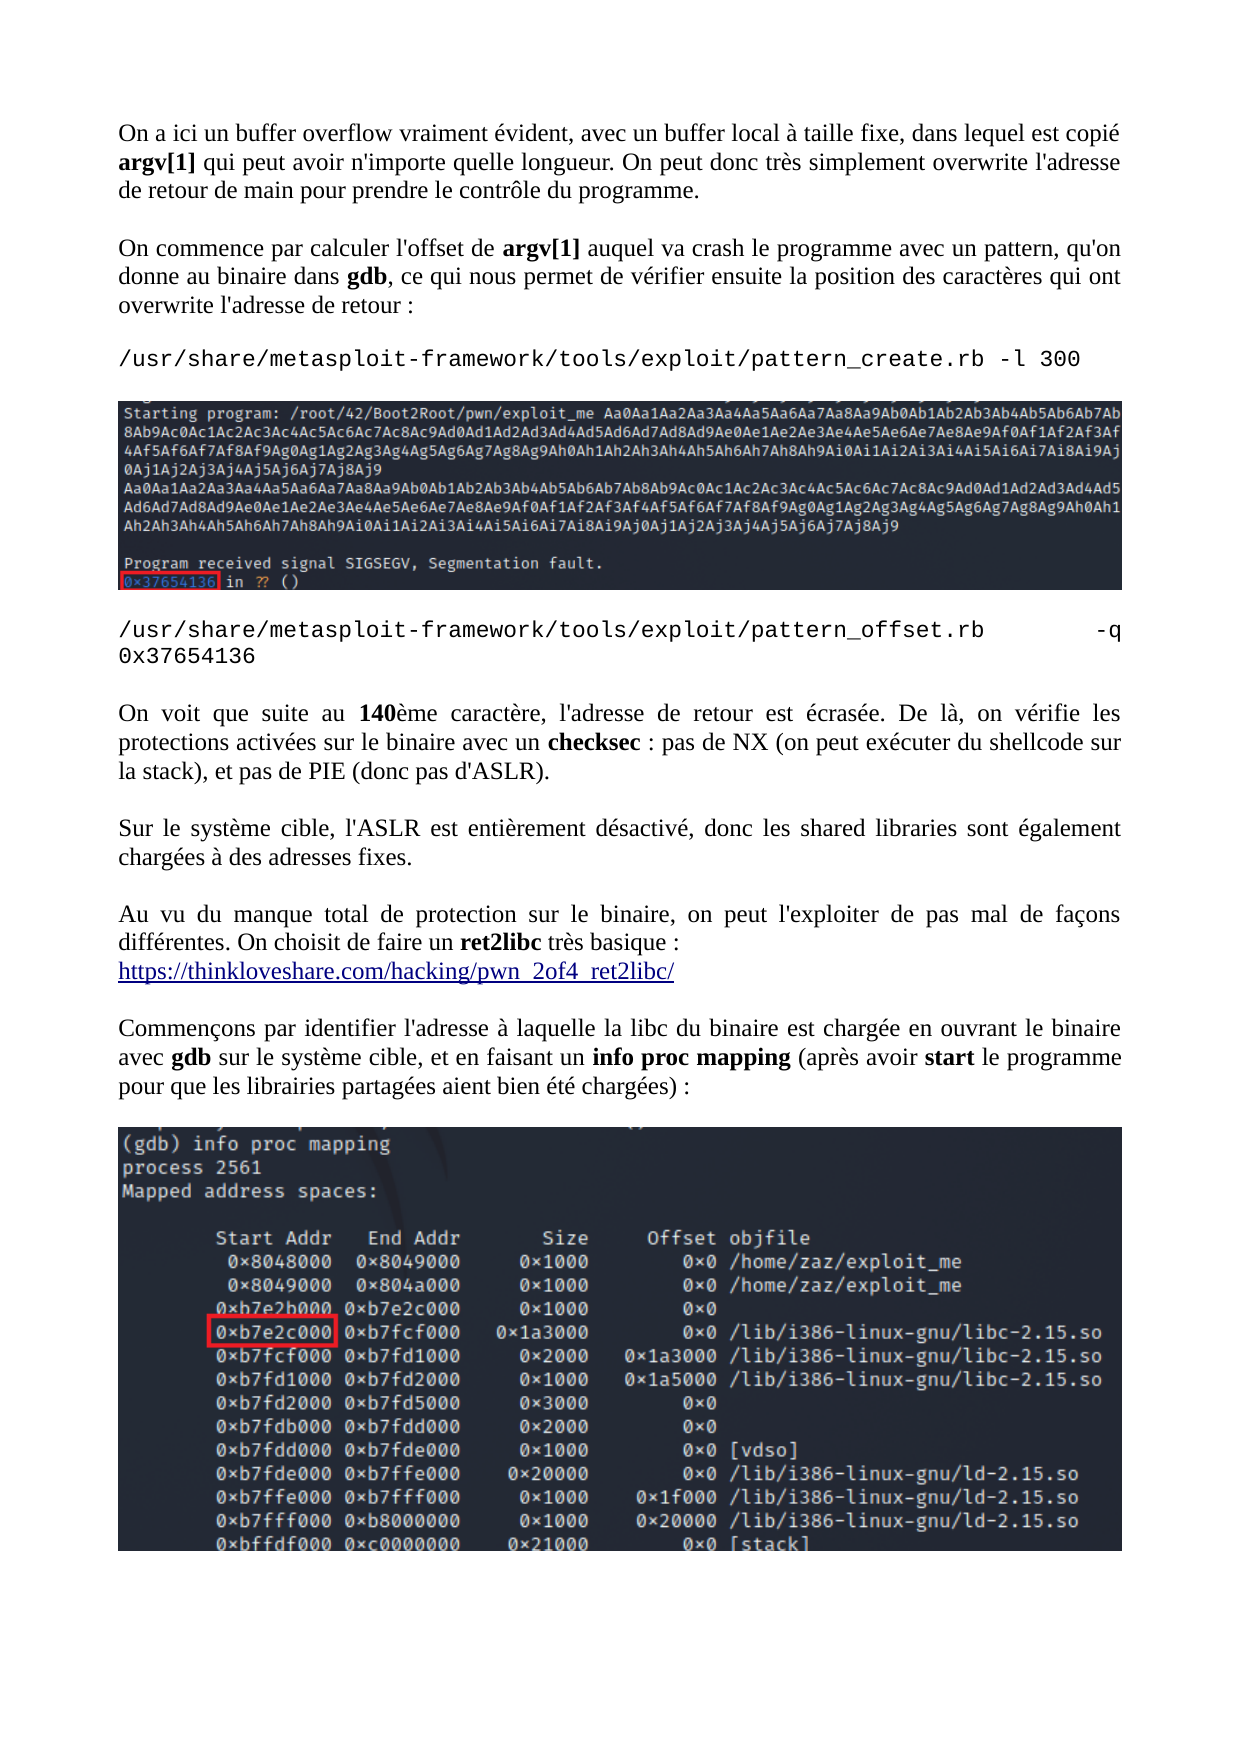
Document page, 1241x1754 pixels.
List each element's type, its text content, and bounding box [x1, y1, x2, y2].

text On a ici un buffer overflow vraiment évident, avec un buffer local à taille fixe, dans lequel est copié argv[1] qui peut avoir n'importe quelle longueur. On peut donc très simplement overwrite l'adresse de retour de main pour prendre le contrôle du programme. [118, 118, 1122, 204]
text Sur le système cible, l'ASLR est entièrement désactivé, donc les shared libraries sont également chargées à des adresses fixes. [118, 813, 1122, 870]
text On commence par calculer l'offset de argv[1] auquel va crash le programme avec un pattern, qu'on donne au binaire dans gdb, ce qui nous permet de vérifier ensuite la position des caractères qui ont overwrite l'adresse de retour : [118, 233, 1122, 319]
text https://thinkloveshare.com/hacking/pwn_2of4_ret2libc/ [118, 956, 1122, 985]
text /usr/share/metasploit-framework/tools/exploit/pattern_create.rb -l 300 [118, 347, 1122, 373]
text Commençons par identifier l'adresse à laquelle la libc du binaire est chargée en ouvrant le binaire avec gdb sur le système cible, et en faisant un info proc mapping (après avoir start le programme pour que les librairies partagées aient bien été chargées) : [118, 1013, 1122, 1099]
text On voit que suite au 140ème caractère, l'adresse de retour est écrasée. De là, on vérifie les protections activées sur le binaire avec un checksec : pas de NX (on peut exécuter du shellcode sur la stack), et pas de PIE (donc pas d'ASLR). [118, 698, 1122, 784]
text /usr/share/metasploit-framework/tools/exploit/pattern_offset.rb -q 0x37654136 [118, 618, 1122, 670]
text Au vu du manque total de protection sur le binaire, on peut l'exploiter de pas mal de façons différentes. On choisit de faire un ret2libc très basique : [118, 899, 1122, 956]
